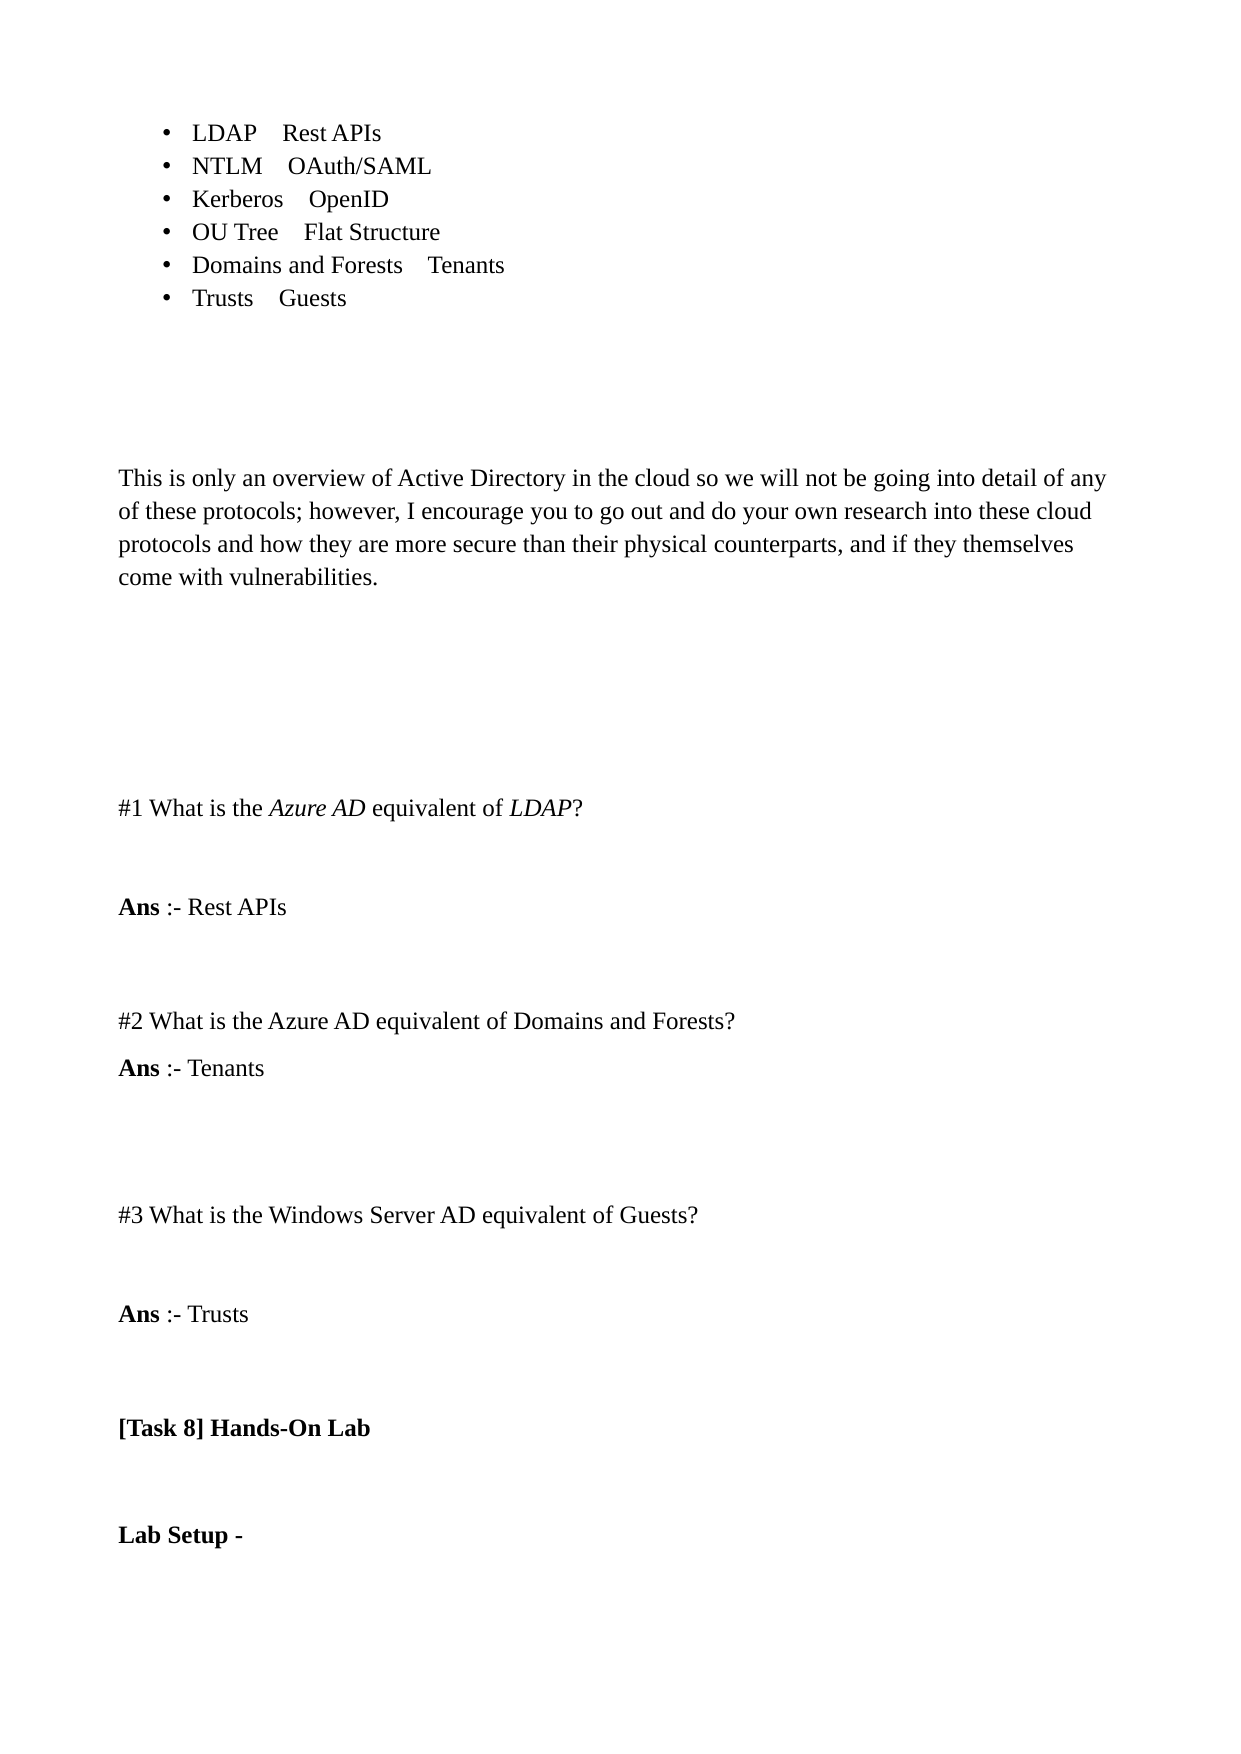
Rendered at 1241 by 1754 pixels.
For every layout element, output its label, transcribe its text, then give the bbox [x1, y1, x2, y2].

text Ans :- Tenants [118, 1053, 1122, 1148]
text #3 What is the Windows Server AD equivalent of Guests? Ans :- Trusts [118, 1200, 1122, 1328]
list Domains and Forests Tenants [162, 250, 1122, 279]
list LDAP Rest APIs [162, 118, 1122, 147]
text #2 What is the Azure AD equivalent of Domains and Forests? [118, 1006, 1122, 1034]
text [118, 1553, 1122, 1615]
list Kerberos OpenID [162, 184, 1122, 213]
subtitle [Task 8] Hands-On Lab [118, 1413, 1122, 1442]
list NTLM OAuth/SAML [162, 151, 1122, 180]
text Lab Setup - [118, 1454, 1122, 1549]
list OU Tree Flat Structure [162, 217, 1122, 246]
list Trusts Guests [162, 283, 1122, 312]
text This is only an overview of Active Directory in the cloud so we will not be going into detail of any of these protocols; however, I encourage you to go out and do your own research into these cloud protocols and how they are more secure than their physical counterparts, and if they themselves come with vulnerabilities. #1 What is the Azure AD equivalent of LDAP? Ans :- Rest APIs [118, 331, 1122, 954]
